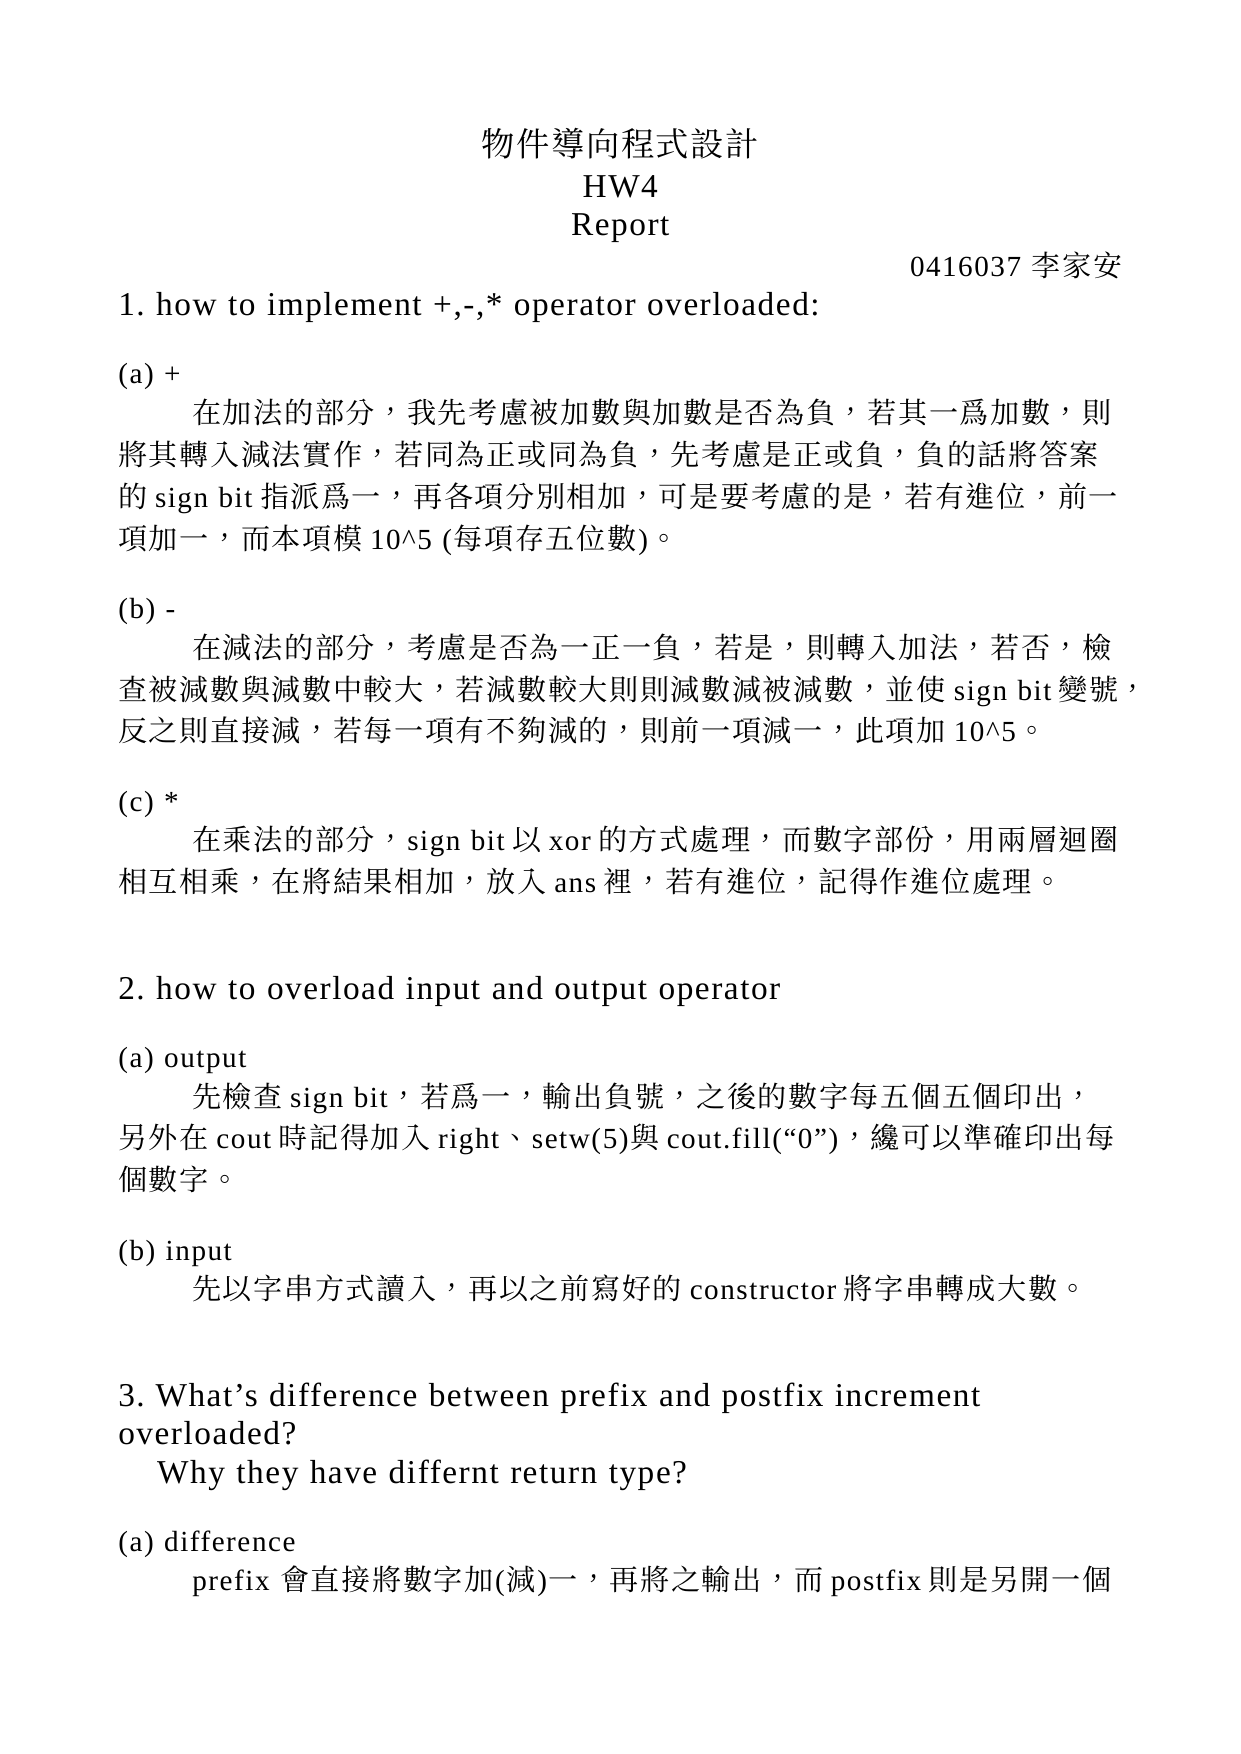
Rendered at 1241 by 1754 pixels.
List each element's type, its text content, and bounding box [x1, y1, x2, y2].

text 0416037 李家安 [118, 243, 1122, 284]
text (a) + [118, 356, 1122, 390]
text 在乘法的部分，sign bit以xor的方式處理，而數字部份，用兩層迴圈相互相乘，在將結果相加，放入ans裡，若有進位，記得作進位處理。 [118, 817, 1122, 901]
text 2. how to overload input and output operator [118, 968, 1122, 1006]
text 1. how to implement +,-,* operator overloaded: [118, 284, 1122, 323]
text 在減法的部分，考慮是否為一正一負，若是，則轉入加法，若否，檢查被減數與減數中較大，若減數較大則則減數減被減數，並使sign bit變號，反之則直接減，若每一項有不夠減的，則前一項減一，此項加10^5。 [118, 624, 1122, 750]
text (b) - [118, 591, 1122, 624]
text HW4 [118, 166, 1122, 204]
text Report [118, 204, 1122, 243]
text 在加法的部分，我先考慮被加數與加數是否為負，若其一爲加數，則將其轉入減法實作，若同為正或同為負，先考慮是正或負，負的話將答案的sign bit指派爲一，再各項分別相加，可是要考慮的是，若有進位，前一項加一，而本項模10^5 (每項存五位數)。 [118, 390, 1122, 557]
text (c) * [118, 784, 1122, 817]
text (a) output [118, 1040, 1122, 1073]
text 物件導向程式設計 [118, 118, 1122, 166]
text (b) input [118, 1233, 1122, 1266]
text (a) difference [118, 1524, 1122, 1557]
text prefix 會直接將數字加(減)一，再將之輸出，而postfix則是另開一個 [118, 1557, 1122, 1599]
text Why they have differnt return type? [118, 1452, 1122, 1490]
text 3. What’s difference between prefix and postfix increment overloaded? [118, 1375, 1122, 1452]
text 先以字串方式讀入，再以之前寫好的constructor將字串轉成大數。 [118, 1266, 1122, 1308]
text 先檢查sign bit，若爲一，輸出負號，之後的數字每五個五個印出，另外在cout時記得加入right、setw(5)與cout.fill(“0”)，纔可以準確印出每個數字。 [118, 1073, 1122, 1199]
